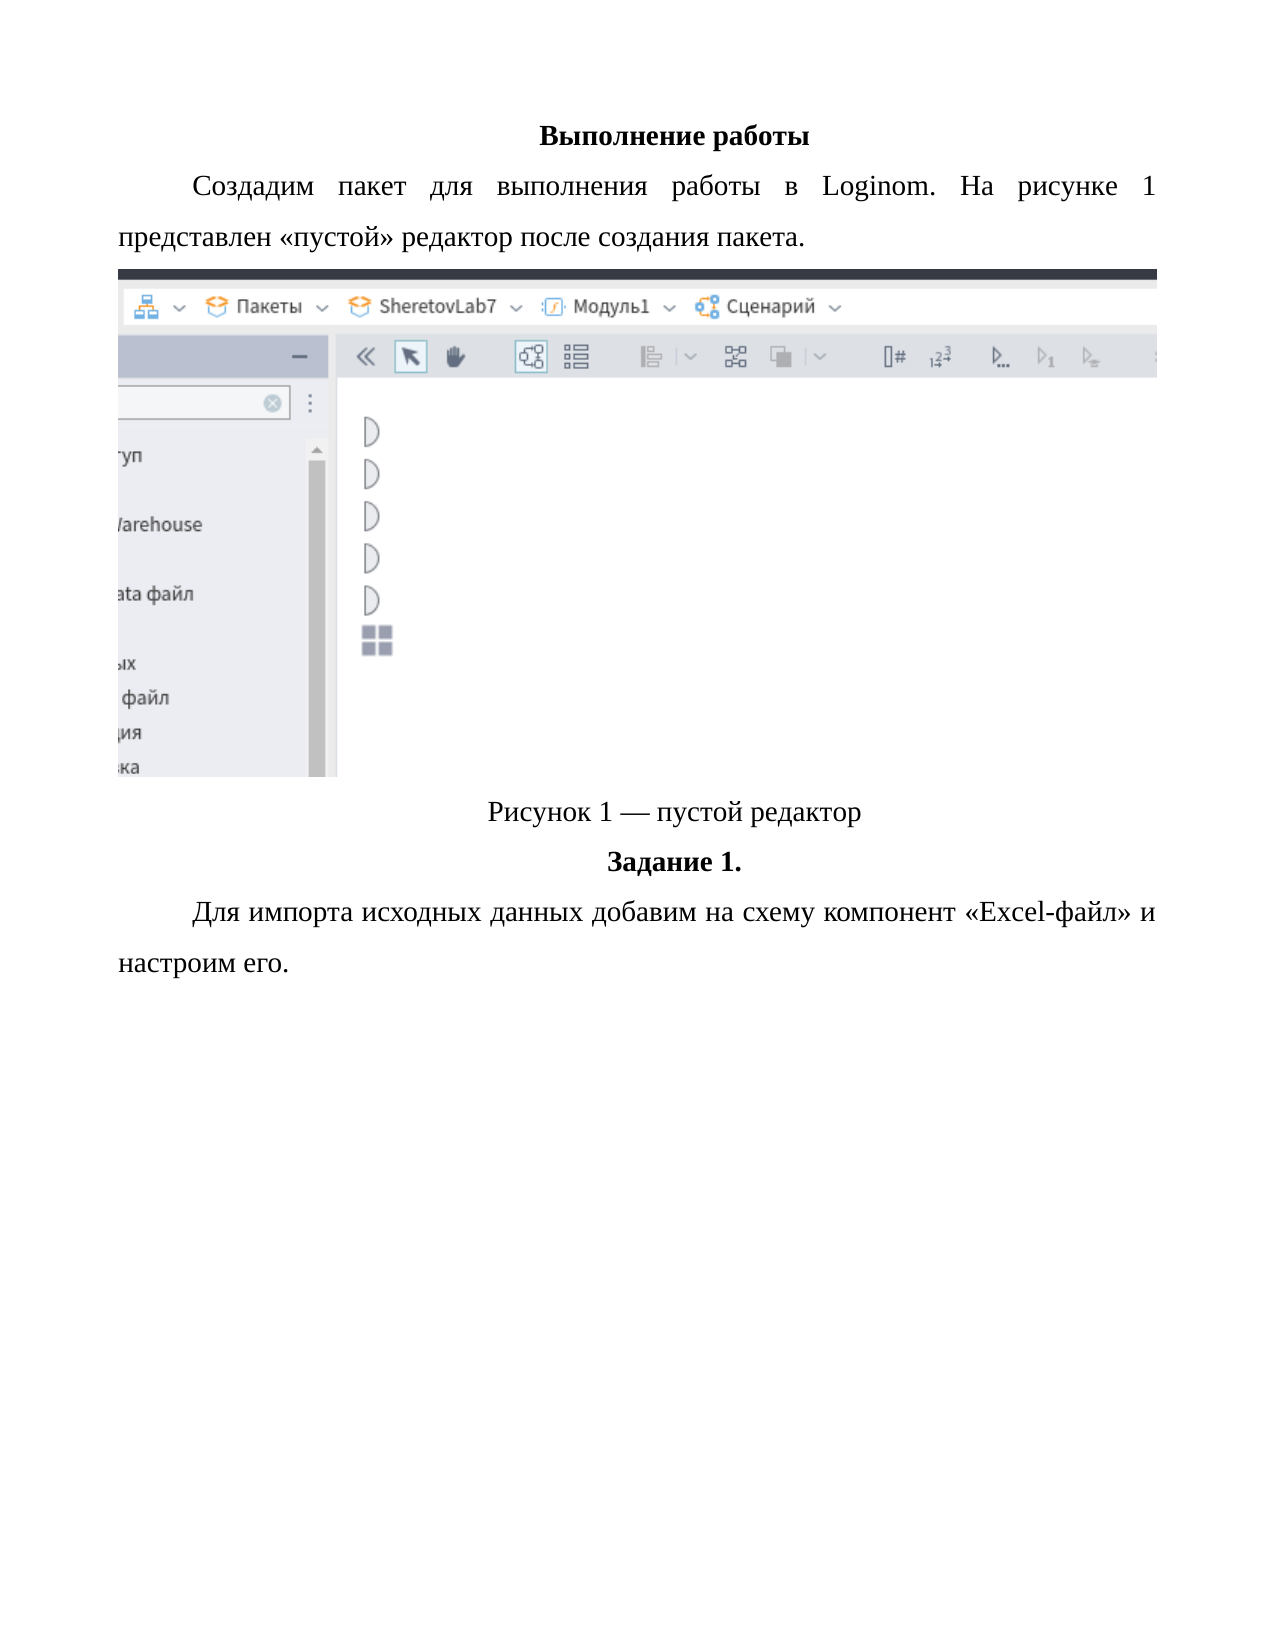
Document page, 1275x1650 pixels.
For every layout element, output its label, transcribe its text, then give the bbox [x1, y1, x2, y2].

text Выполнение работы [118, 118, 1157, 152]
text Рисунок 1 — пустой редактор [118, 777, 1157, 827]
text Создадим пакет для выполнения работы в Loginom. На рисунке 1 представлен «пустой» редактор после создания пакета. [118, 168, 1157, 252]
text Задание 1. [118, 844, 1157, 878]
picture [118, 269, 1157, 777]
text Для импорта исходных данных добавим на схему компонент «Excel-файл» и настроим его. [118, 894, 1157, 978]
